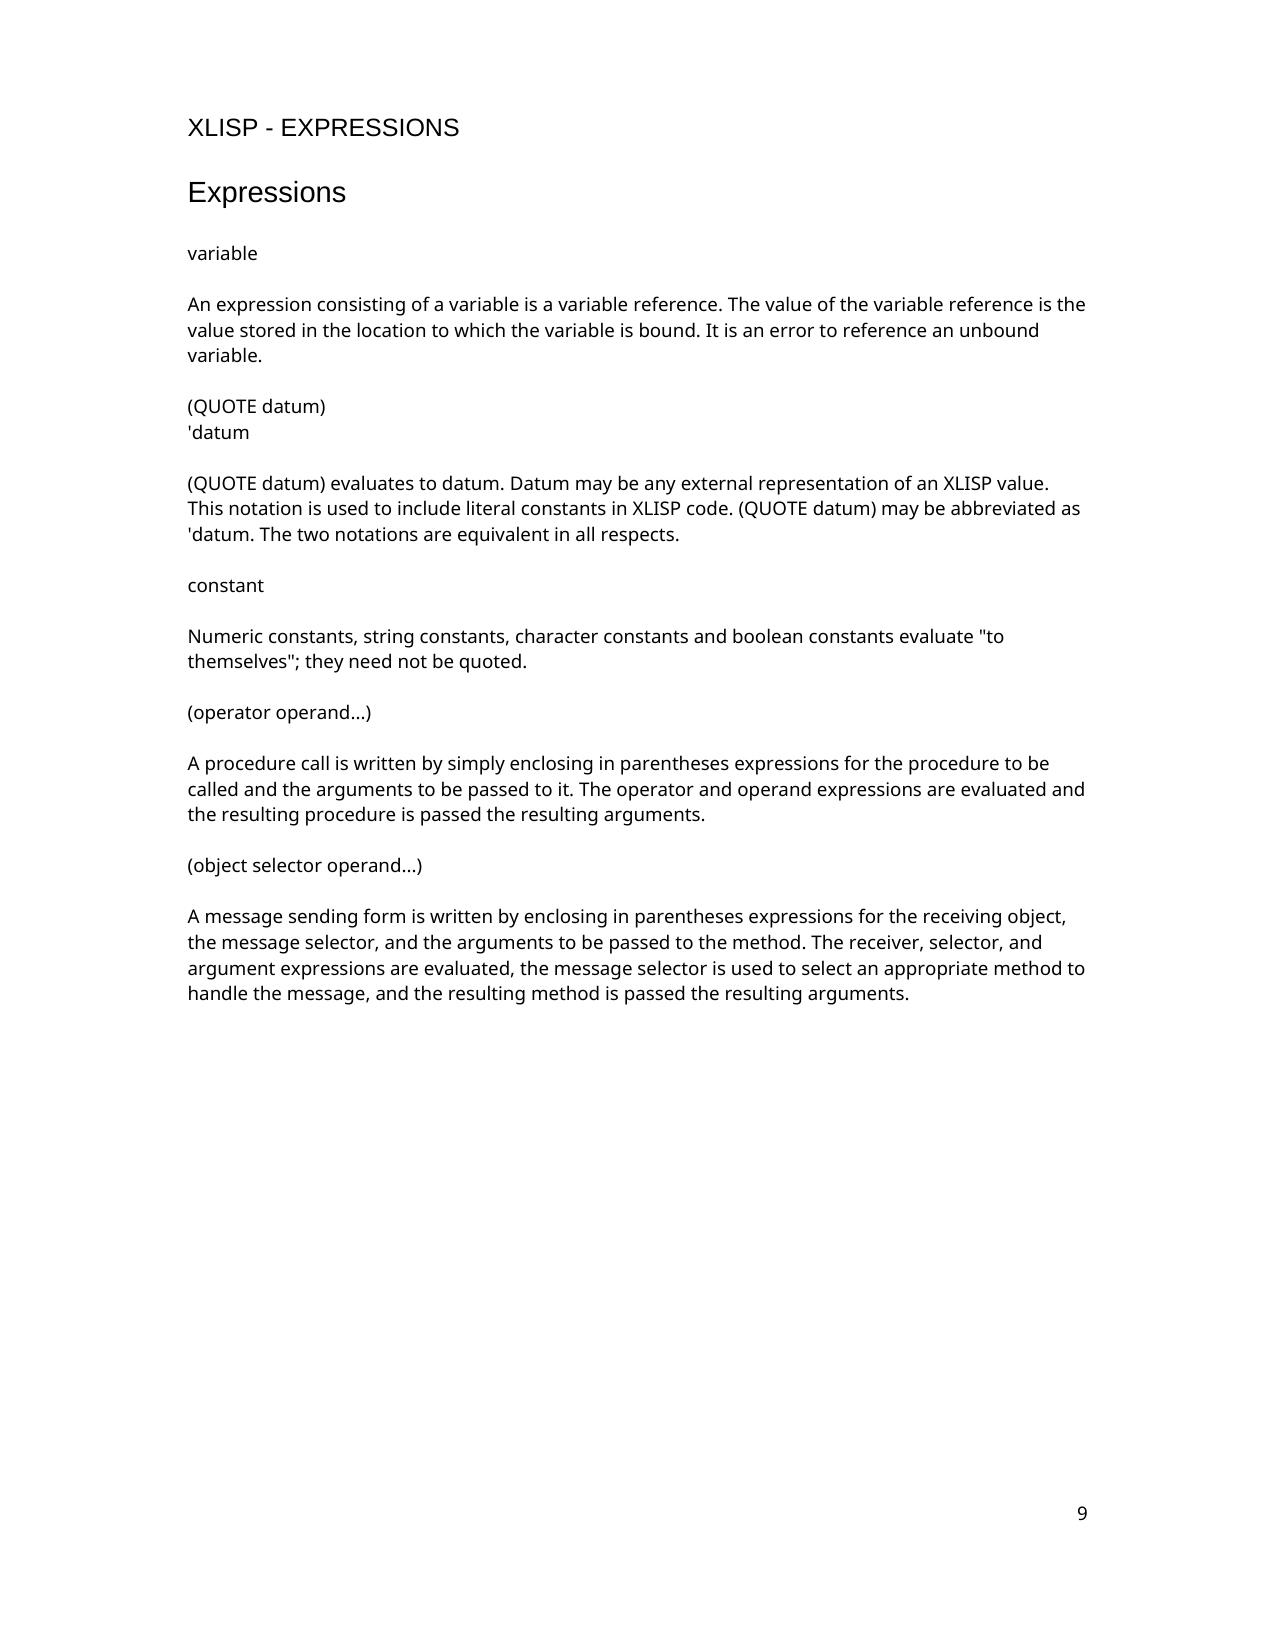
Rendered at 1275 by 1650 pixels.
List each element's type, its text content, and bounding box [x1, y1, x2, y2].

text variable [187, 240, 1087, 266]
text 'datum [187, 419, 1087, 444]
text (operator operand...) [187, 700, 1087, 725]
text (object selector operand...) [187, 853, 1087, 878]
text (QUOTE datum) evaluates to datum. Datum may be any external representation of an XLISP value. This notation is used to include literal constants in XLISP code. (QUOTE datum) may be abbreviated as 'datum. The two notations are equivalent in all respects. [187, 470, 1087, 547]
text (QUOTE datum) [187, 393, 1087, 419]
text Numeric constants, string constants, character constants and boolean constants evaluate "to themselves"; they need not be quoted. [187, 623, 1087, 674]
text A procedure call is written by simply enclosing in parentheses expressions for the procedure to be called and the arguments to be passed to it. The operator and operand expressions are evaluated and the resulting procedure is passed the resulting arguments. [187, 751, 1087, 827]
text An expression consisting of a variable is a variable reference. The value of the variable reference is the value stored in the location to which the variable is bound. It is an error to reference an unbound variable. [187, 291, 1087, 368]
text A message sending form is written by enclosing in parentheses expressions for the receiving object, the message selector, and the arguments to be passed to the method. The receiver, selector, and argument expressions are evaluated, the message selector is used to select an appropriate method to handle the message, and the resulting method is passed the resulting arguments. [187, 904, 1087, 1006]
subtitle Expressions [187, 175, 1087, 208]
text constant [187, 572, 1087, 598]
